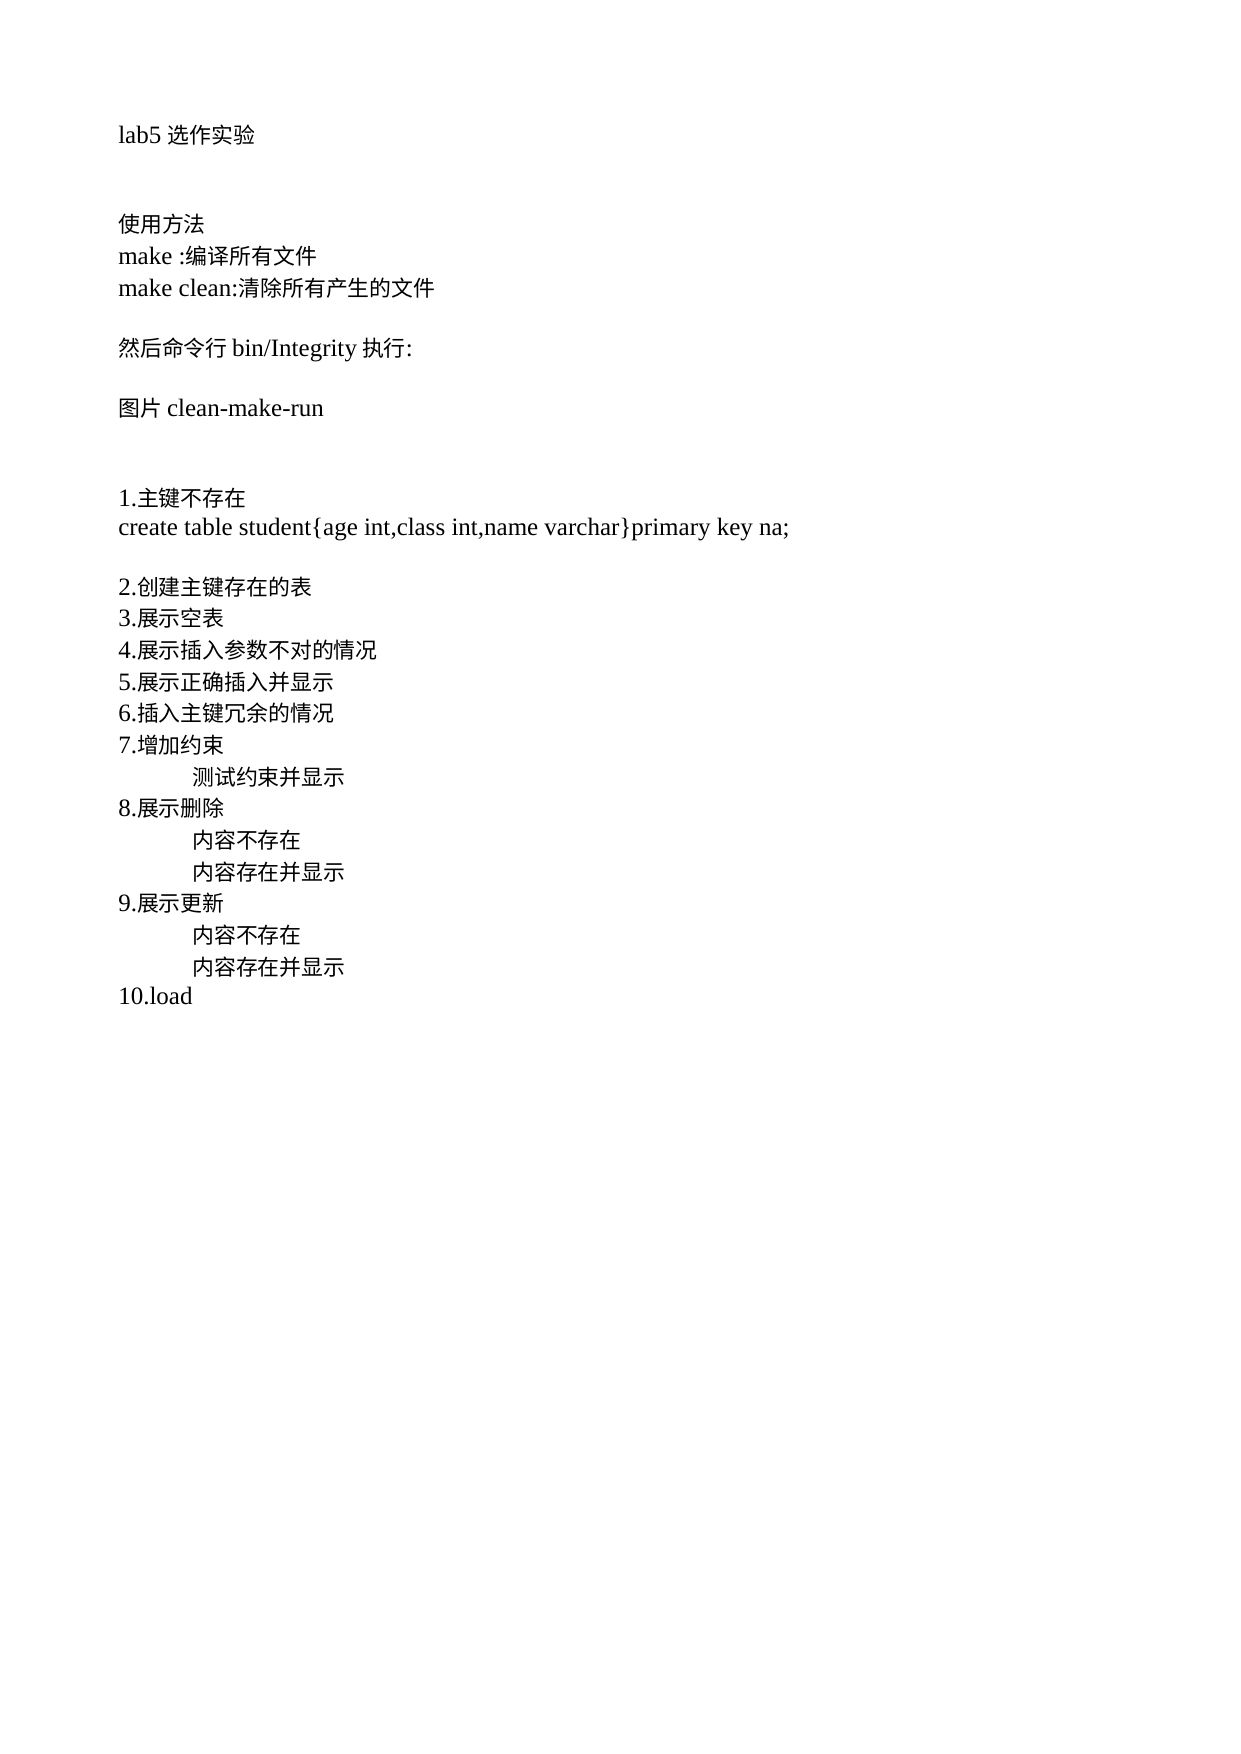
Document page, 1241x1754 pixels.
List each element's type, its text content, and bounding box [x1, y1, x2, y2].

text 测试约束并显示 [118, 760, 1122, 791]
text 然后命令行bin/Integrity执行: [118, 331, 1122, 363]
text 7.增加约束 [118, 728, 1122, 760]
text 9.展示更新 [118, 886, 1122, 918]
text 内容存在并显示 [118, 950, 1122, 981]
text 内容不存在 [118, 918, 1122, 950]
text make :编译所有文件 [118, 239, 1122, 271]
text lab5 选作实验 [118, 118, 1122, 150]
text make clean:清除所有产生的文件 [118, 271, 1122, 302]
text 使用方法 [118, 207, 1122, 239]
text 4.展示插入参数不对的情况 [118, 633, 1122, 665]
text 2.创建主键存在的表 [118, 570, 1122, 601]
text 内容存在并显示 [118, 855, 1122, 886]
text 内容不存在 [118, 823, 1122, 855]
text 6.插入主键冗余的情况 [118, 696, 1122, 728]
text 5.展示正确插入并显示 [118, 665, 1122, 696]
text 10.load [118, 981, 1122, 1010]
text 图片 clean-make-run [118, 391, 1122, 423]
text 8.展示删除 [118, 791, 1122, 823]
text 1.主键不存在 [118, 481, 1122, 512]
text 3.展示空表 [118, 601, 1122, 633]
text create table student{age int,class int,name varchar}primary key na; [118, 512, 1122, 541]
